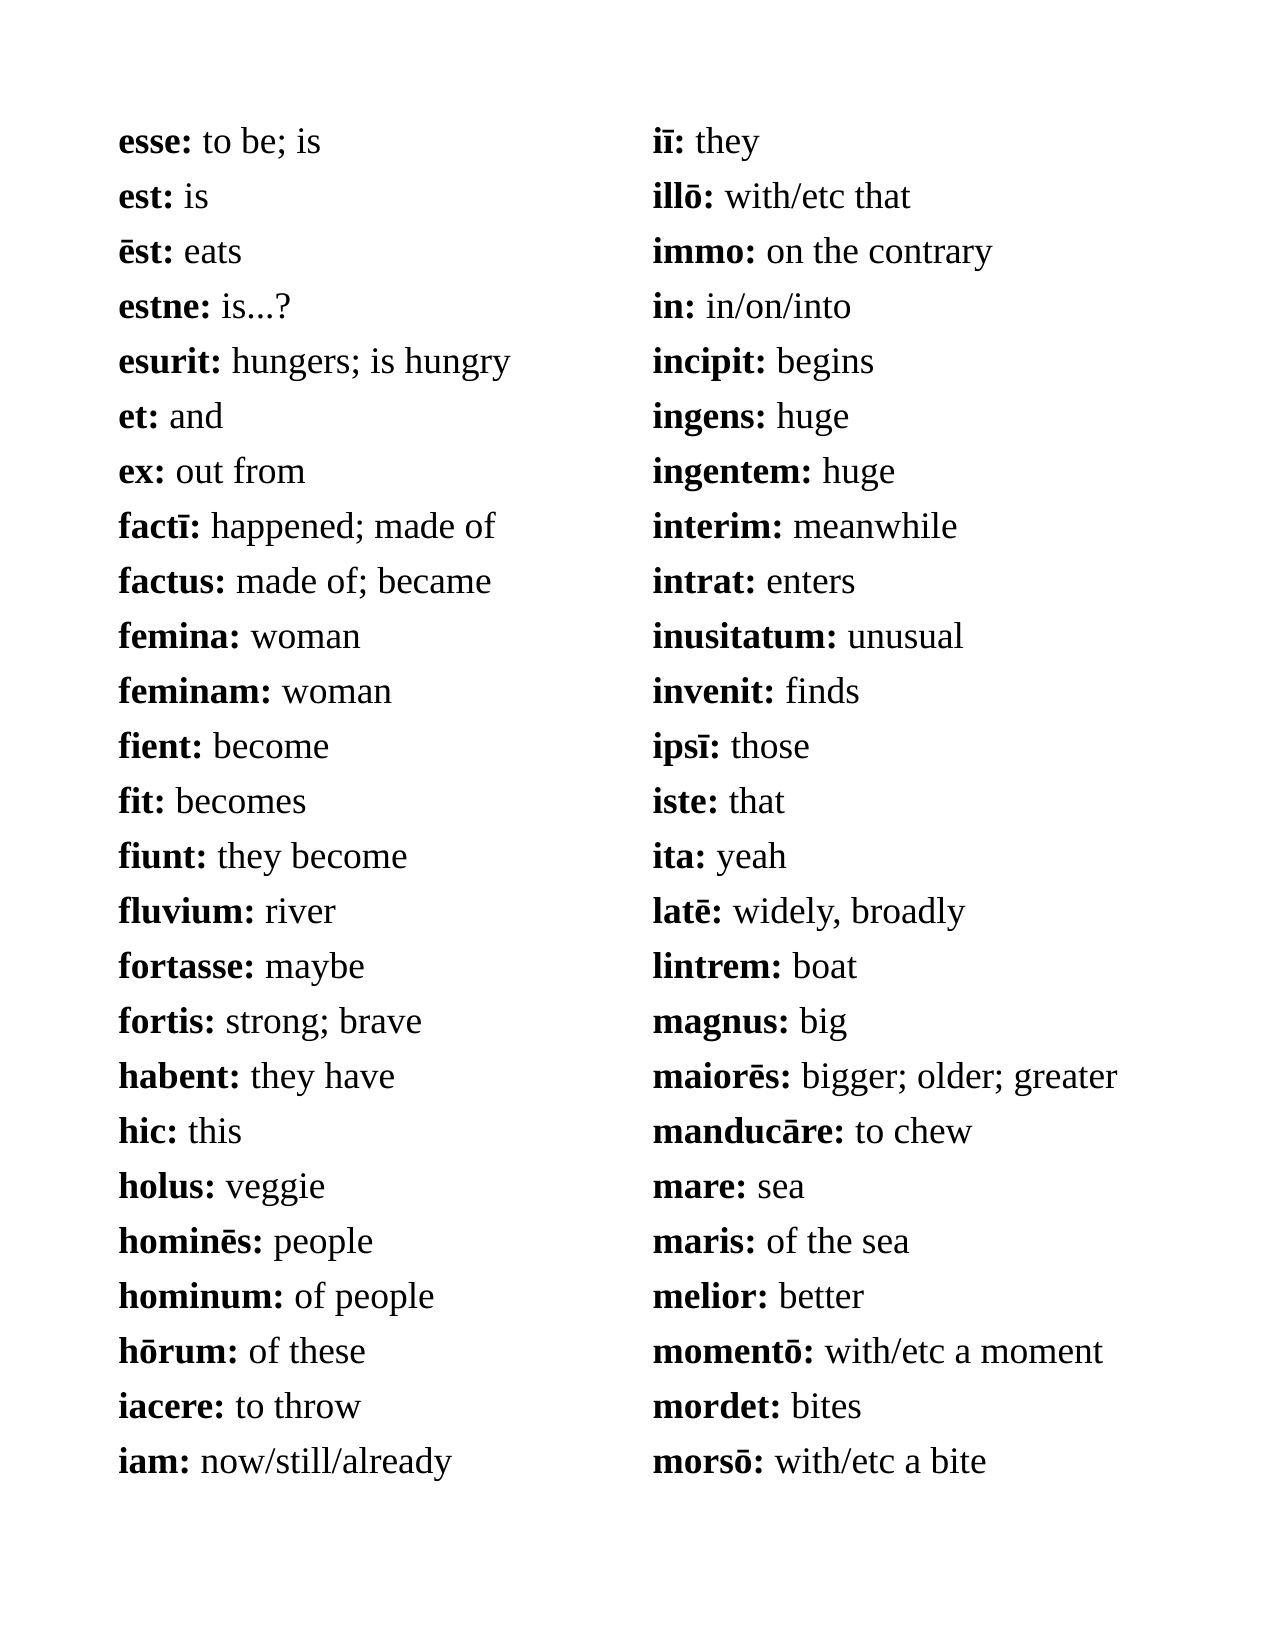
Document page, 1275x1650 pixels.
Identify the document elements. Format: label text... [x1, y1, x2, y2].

text interim: meanwhile [652, 503, 1157, 546]
text magnus: big [652, 998, 1157, 1041]
text illō: with/etc that [652, 173, 1157, 216]
text femina: woman [118, 613, 622, 656]
text inusitatum: unusual [652, 613, 1157, 656]
text iī: they [652, 118, 1157, 161]
text hic: this [118, 1108, 622, 1151]
text esurit: hungers; is hungry [118, 338, 622, 381]
text fortis: strong; brave [118, 998, 622, 1041]
text morsō: with/etc a bite [652, 1438, 1157, 1481]
text in: in/on/into [652, 283, 1157, 326]
text ingentem: huge [652, 448, 1157, 491]
text ita: yeah [652, 833, 1157, 876]
text ex: out from [118, 448, 622, 491]
text manducāre: to chew [652, 1108, 1157, 1151]
text factus: made of; became [118, 558, 622, 601]
text fit: becomes [118, 778, 622, 821]
text et: and [118, 393, 622, 436]
text mordet: bites [652, 1383, 1157, 1426]
text hōrum: of these [118, 1328, 622, 1371]
text fiunt: they become [118, 833, 622, 876]
text latē: widely, broadly [652, 888, 1157, 931]
text iacere: to throw [118, 1383, 622, 1426]
text intrat: enters [652, 558, 1157, 601]
text incipit: begins [652, 338, 1157, 381]
text ingens: huge [652, 393, 1157, 436]
text hominum: of people [118, 1273, 622, 1316]
text fient: become [118, 723, 622, 766]
text ipsī: those [652, 723, 1157, 766]
text estne: is...? [118, 283, 622, 326]
text immo: on the contrary [652, 228, 1157, 271]
text maiorēs: bigger; older; greater [652, 1053, 1157, 1096]
text maris: of the sea [652, 1218, 1157, 1261]
text iam: now/still/already [118, 1438, 622, 1481]
text habent: they have [118, 1053, 622, 1096]
text iste: that [652, 778, 1157, 821]
text melior: better [652, 1273, 1157, 1316]
text hominēs: people [118, 1218, 622, 1261]
text est: is [118, 173, 622, 216]
text fluvium: river [118, 888, 622, 931]
text fortasse: maybe [118, 943, 622, 986]
text ēst: eats [118, 228, 622, 271]
text mare: sea [652, 1163, 1157, 1206]
text feminam: woman [118, 668, 622, 711]
text factī: happened; made of [118, 503, 622, 546]
text lintrem: boat [652, 943, 1157, 986]
text holus: veggie [118, 1163, 622, 1206]
text momentō: with/etc a moment [652, 1328, 1157, 1371]
text esse: to be; is [118, 118, 622, 161]
text invenit: finds [652, 668, 1157, 711]
